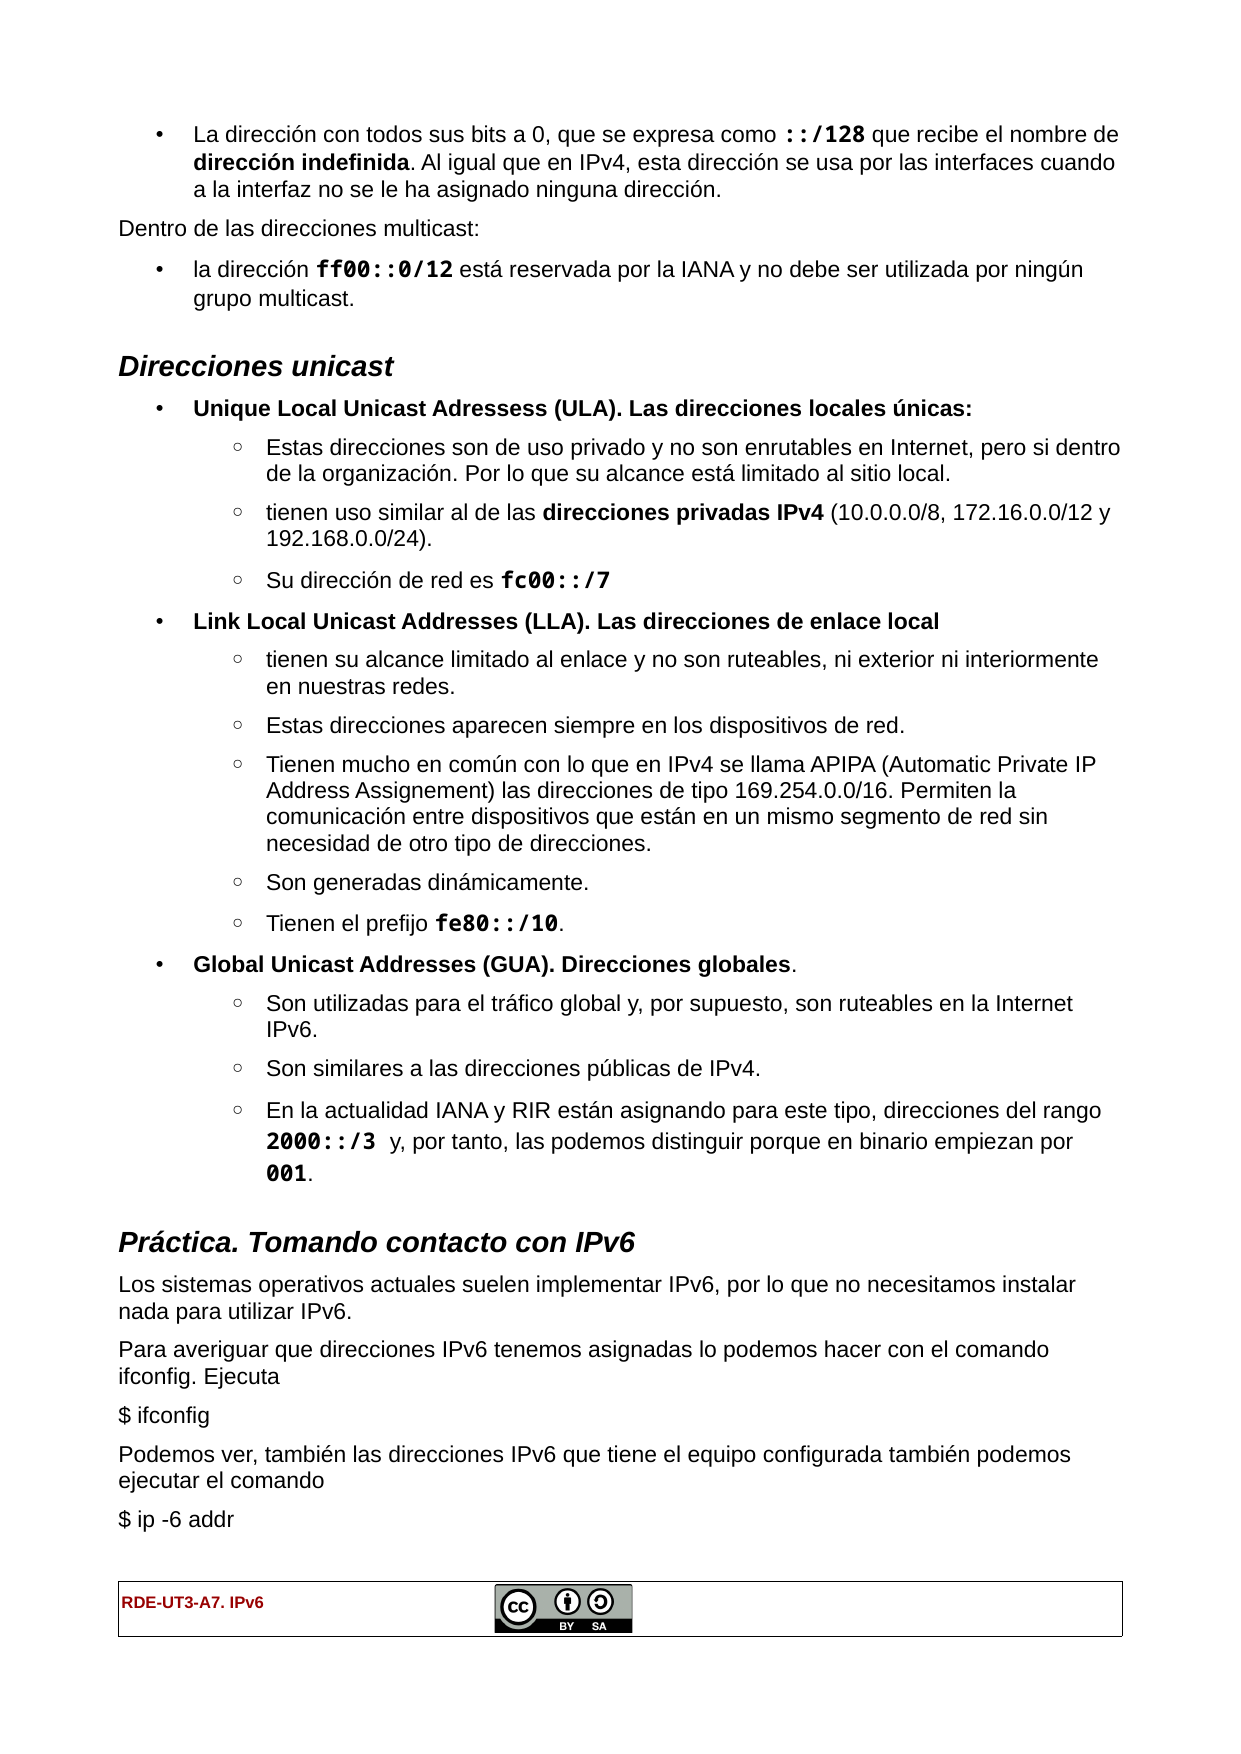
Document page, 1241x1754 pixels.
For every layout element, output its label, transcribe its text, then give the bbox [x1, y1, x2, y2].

list Tienen el prefijo fe80::/10. [228, 907, 1122, 938]
text Dentro de las direcciones multicast: [118, 214, 1122, 241]
list Su dirección de red es fc00::/7 [228, 564, 1122, 595]
picture [494, 1584, 633, 1633]
list Global Unicast Addresses (GUA). Direcciones globales. [156, 951, 1122, 977]
list En la actualidad IANA y RIR están asignando para este tipo, direcciones del rango 2000::/3 y, por tanto, las podemos distinguir porque en binario empiezan por 001. [228, 1094, 1122, 1188]
list la dirección ff00::0/12 está reservada por la IANA y no debe ser utilizada por ningún grupo multicast. [156, 253, 1122, 311]
list Son generadas dinámicamente. [228, 868, 1122, 895]
list Unique Local Unicast Adressess (ULA). Las direcciones locales únicas: [156, 394, 1122, 421]
text $ ip -6 addr [118, 1506, 1122, 1532]
text $ ifconfig [118, 1402, 1122, 1428]
list Link Local Unicast Addresses (LLA). Las direcciones de enlace local [156, 608, 1122, 634]
list La dirección con todos sus bits a 0, que se expresa como ::/128 que recibe el nombre de dirección indefinida. Al igual que en IPv4, esta dirección se usa por las interfaces cuando a la interfaz no se le ha asignado ninguna dirección. [156, 118, 1122, 202]
text Podemos ver, también las direcciones IPv6 que tiene el equipo configurada también podemos ejecutar el comando [118, 1441, 1122, 1493]
list Estas direcciones son de uso privado y no son enrutables en Internet, pero si dentro de la organización. Por lo que su alcance está limitado al sitio local. [228, 433, 1122, 486]
list tienen uso similar al de las direcciones privadas IPv4 (10.0.0.0/8, 172.16.0.0/12 y 192.168.0.0/24). [228, 499, 1122, 551]
list Tienen mucho en común con lo que en IPv4 se llama APIPA (Automatic Private IP Address Assignement) las direcciones de tipo 169.254.0.0/16. Permiten la comunicación entre dispositivos que están en un mismo segmento de red sin necesidad de otro tipo de direcciones. [228, 751, 1122, 856]
subtitle Direcciones unicast [118, 348, 1122, 382]
text Para averiguar que direcciones IPv6 tenemos asignadas lo podemos hacer con el comando ifconfig. Ejecuta [118, 1336, 1122, 1389]
list Son similares a las direcciones públicas de IPv4. [228, 1055, 1122, 1081]
text Los sistemas operativos actuales suelen implementar IPv6, por lo que no necesitamos instalar nada para utilizar IPv6. [118, 1271, 1122, 1324]
subtitle Práctica. Tomando contacto con IPv6 [118, 1225, 1122, 1259]
list Son utilizadas para el tráfico global y, por supuesto, son ruteables en la Internet IPv6. [228, 990, 1122, 1043]
list tienen su alcance limitado al enlace y no son ruteables, ni exterior ni interiormente en nuestras redes. [228, 646, 1122, 699]
list Estas direcciones aparecen siempre en los dispositivos de red. [228, 712, 1122, 738]
